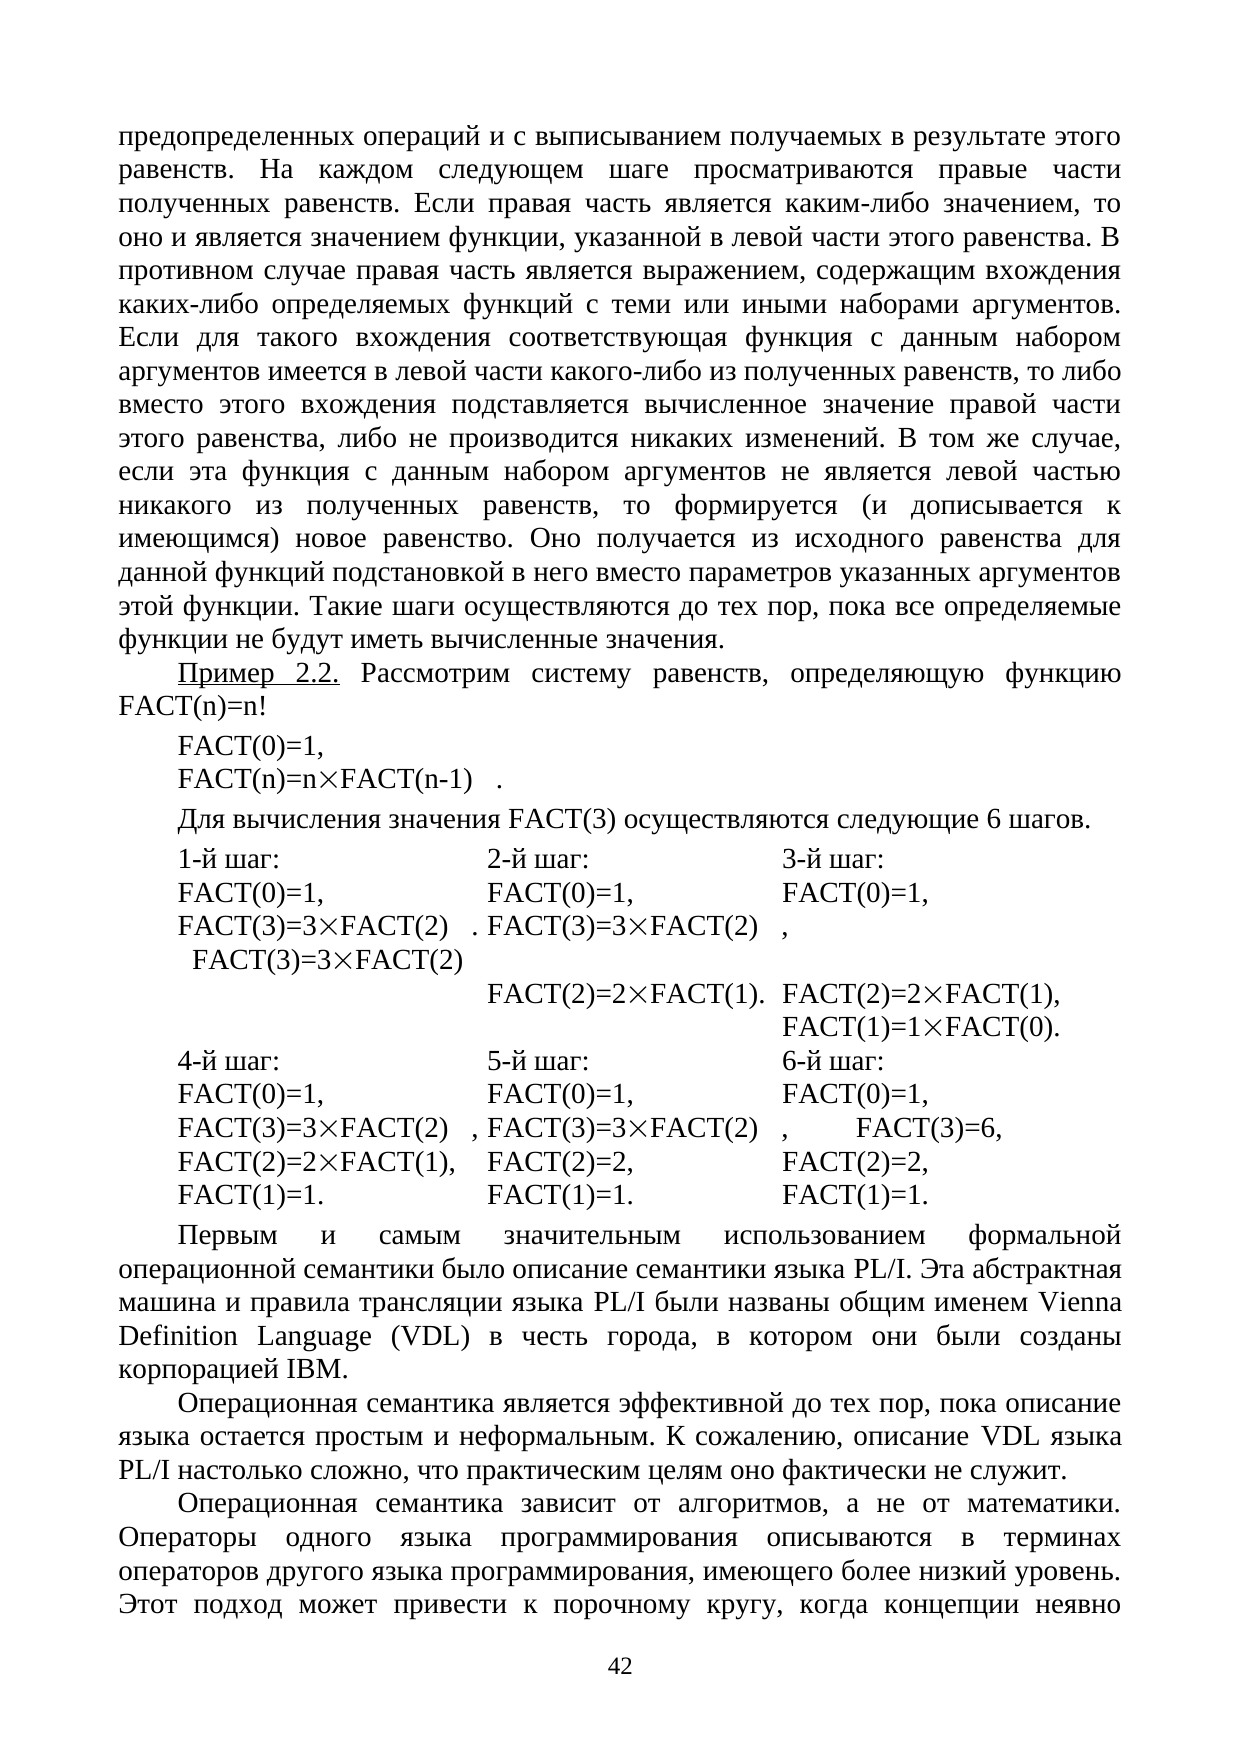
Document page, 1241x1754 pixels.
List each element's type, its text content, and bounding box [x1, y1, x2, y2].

text Пример 2.2. Рассмотрим систему равенств, определяющую функцию FACT(n)=n! [118, 655, 1122, 722]
text предопределенных операций и с выписыванием получаемых в результате этого равенств. На каждом следующем шаге просматриваются правые части полученных равенств. Если правая часть является каким-либо значением, то оно и является значением функции, указанной в левой части этого равенства. В противном случае правая часть является выражением, содержащим вхождения каких-либо определяемых функций с теми или иными наборами аргументов. Если для такого вхождения соответствующая функция с данным набором аргументов имеется в левой части какого-либо из полученных равенств, то либо вместо этого вхождения подставляется вычисленное значение правой части этого равенства, либо не производится никаких изменений. В том же случае, если эта функция с данным набором аргументов не является левой частью никакого из полученных равенств, то формируется (и дописывается к имеющимся) новое равенство. Оно получается из исходного равенства для данной функций подстановкой в него вместо параметров указанных аргументов этой функции. Такие шаги осуществляются до тех пор, пока все определяемые функции не будут иметь вычисленные значения. [118, 118, 1122, 655]
text FACT(2)=2FACT(1). FACT(2)=2FACT(1), [118, 976, 1122, 1009]
text 4-й шаг: 5-й шаг: 6-й шаг: [118, 1043, 1122, 1077]
text Для вычисления значения FACT(3) осуществляются следующие 6 шагов. [118, 802, 1122, 835]
text FACT(1)=1FACT(0). [118, 1009, 1122, 1043]
text FACT(3)=3FACT(2), FACT(3)=3FACT(2), FACT(3)=6, [118, 1110, 1122, 1144]
text FACT(n)=nFACT(n-1). [118, 762, 1122, 795]
text Операционная семантика является эффективной до тех пор, пока описание языка остается простым и неформальным. К сожалению, описание VDL языка PL/I настолько сложно, что практическим целям оно фактически не служит. [118, 1385, 1122, 1486]
text FACT(0)=1, [118, 728, 1122, 762]
text 1-й шаг: 2-й шаг: 3-й шаг: [118, 841, 1122, 875]
text FACT(3)=3FACT(2). FACT(3)=3FACT(2), FACT(3)=3FACT(2) [118, 908, 1122, 976]
text FACT(0)=1, FACT(0)=1, FACT(0)=1, [118, 1077, 1122, 1110]
text Операционная семантика зависит от алгоритмов, а не от математики. Операторы одного языка программирования описываются в терминах операторов другого языка программирования, имеющего более низкий уровень. Этот подход может привести к порочному кругу, когда концепции неявно [118, 1486, 1122, 1620]
text FACT(2)=2FACT(1), FACT(2)=2, FACT(2)=2, [118, 1144, 1122, 1177]
text Первым и самым значительным использованием формальной операционной семантики было описание семантики языка PL/I. Эта абстрактная машина и правила трансляции языка PL/I были названы общим именем Vienna Definition Language (VDL) в честь города, в котором они были созданы корпорацией IBM. [118, 1217, 1122, 1385]
text FACT(1)=1. FACT(1)=1. FACT(1)=1. [118, 1177, 1122, 1211]
text FACT(0)=1, FACT(0)=1, FACT(0)=1, [118, 875, 1122, 908]
